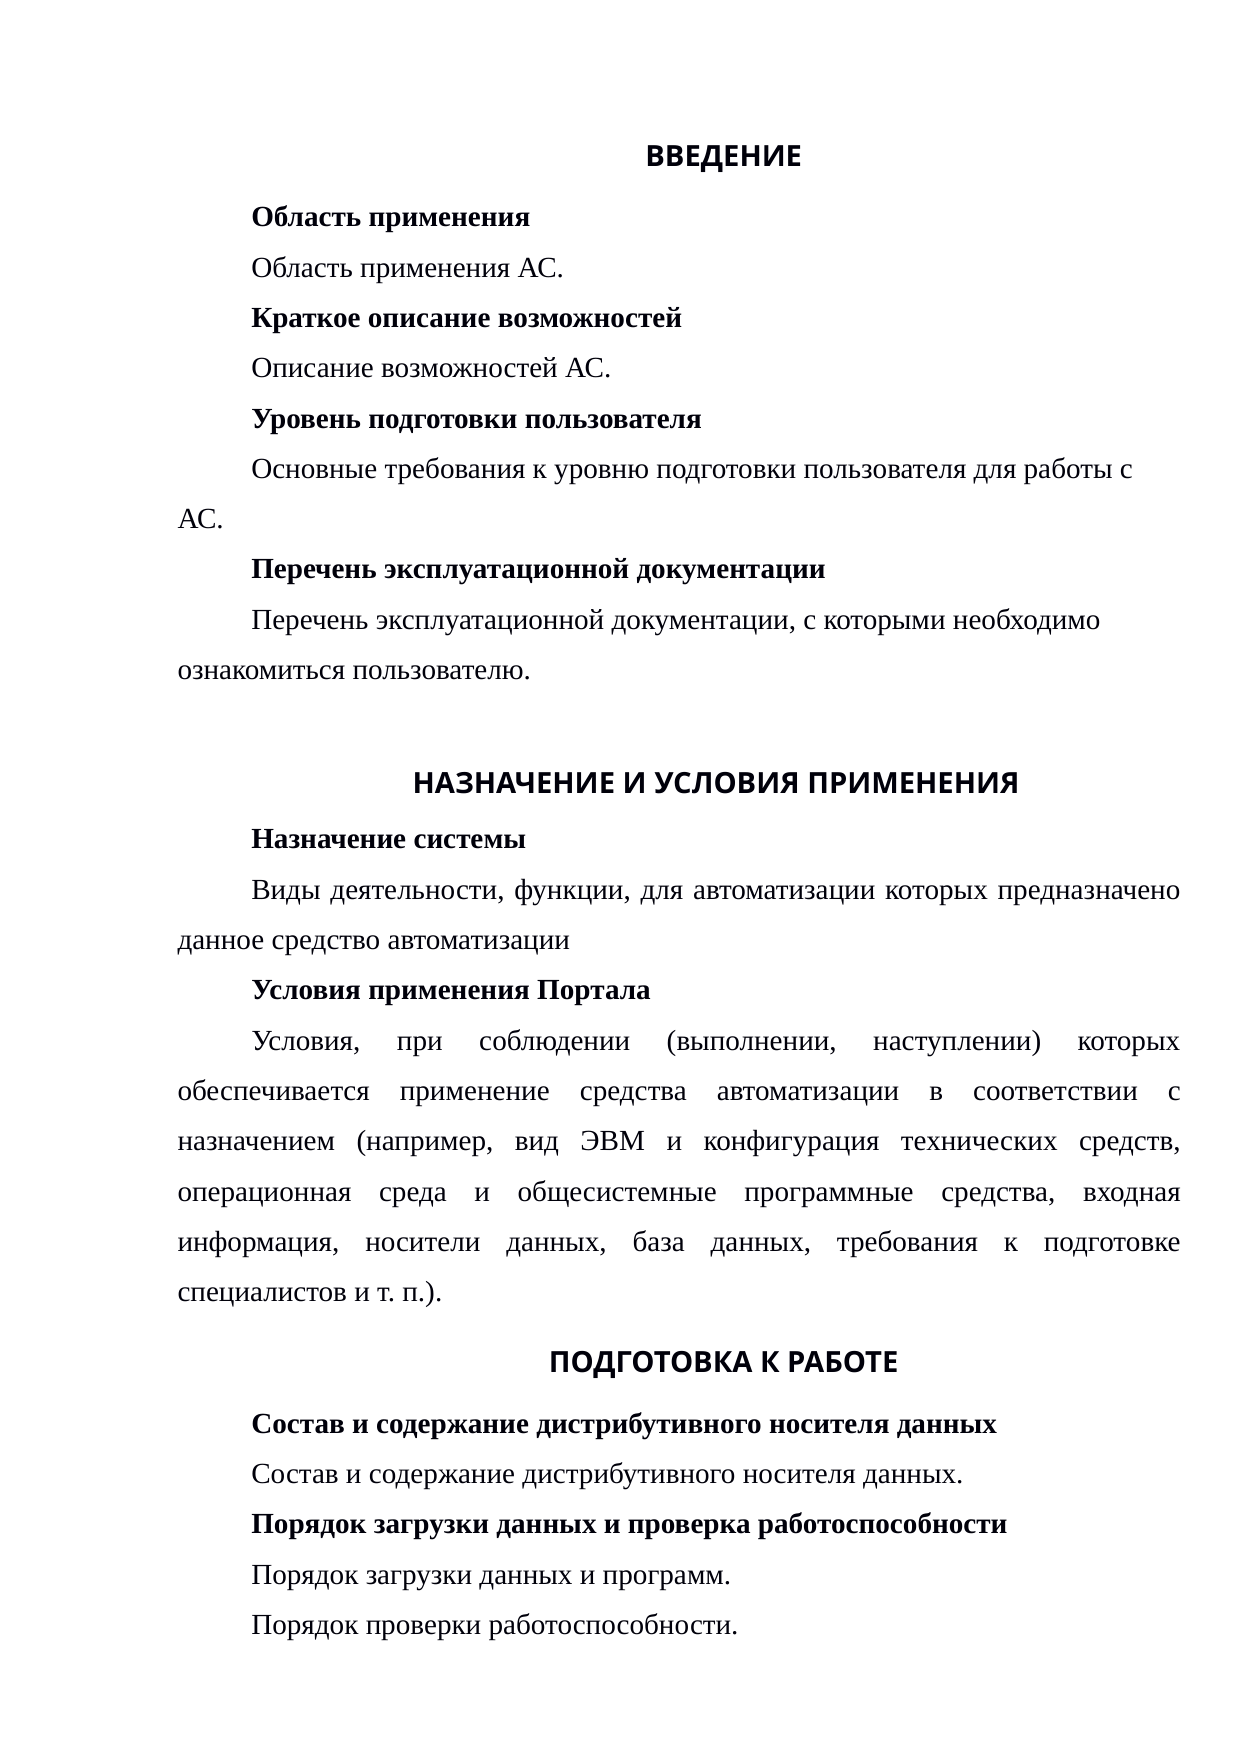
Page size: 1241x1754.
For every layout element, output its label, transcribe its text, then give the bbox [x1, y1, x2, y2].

text Основные требования к уровню подготовки пользователя для работы с АС. [177, 451, 1181, 535]
text Условия применения Портала [177, 972, 1181, 1006]
text Порядок проверки работоспособности. [177, 1607, 1181, 1641]
text Перечень эксплуатационной документации [177, 552, 1181, 585]
text Состав и содержание дистрибутивного носителя данных [177, 1406, 1181, 1439]
text Уровень подготовки пользователя [177, 401, 1181, 434]
text Условия, при соблюдении (выполнении, наступлении) которых обеспечивается применение средства автоматизации в соответствии с назначением (например, вид ЭВМ и конфигурация технических средств, операционная среда и общесистемные программные средства, входная информация, носители данных, база данных, требования к подготовке специалистов и т. п.). [177, 1023, 1181, 1308]
text Виды деятельности, функции, для автоматизации которых предназначено данное средство автоматизации [177, 872, 1181, 956]
text Подготовка к работе [266, 1341, 1181, 1381]
text Область применения АС. [177, 250, 1181, 283]
text Назначение системы [177, 822, 1181, 855]
text Введение [266, 135, 1181, 174]
text Порядок загрузки данных и программ. [177, 1557, 1181, 1591]
text Описание возможностей АС. [177, 350, 1181, 384]
text Краткое описание возможностей [177, 300, 1181, 334]
text Порядок загрузки данных и проверка работоспособности [177, 1507, 1181, 1540]
text Область применения [177, 199, 1181, 233]
text Назначение и условия применения [177, 762, 1181, 802]
text Перечень эксплуатационной документации, с которыми необходимо ознакомиться пользователю. [177, 602, 1181, 686]
text Состав и содержание дистрибутивного носителя данных. [177, 1456, 1181, 1490]
